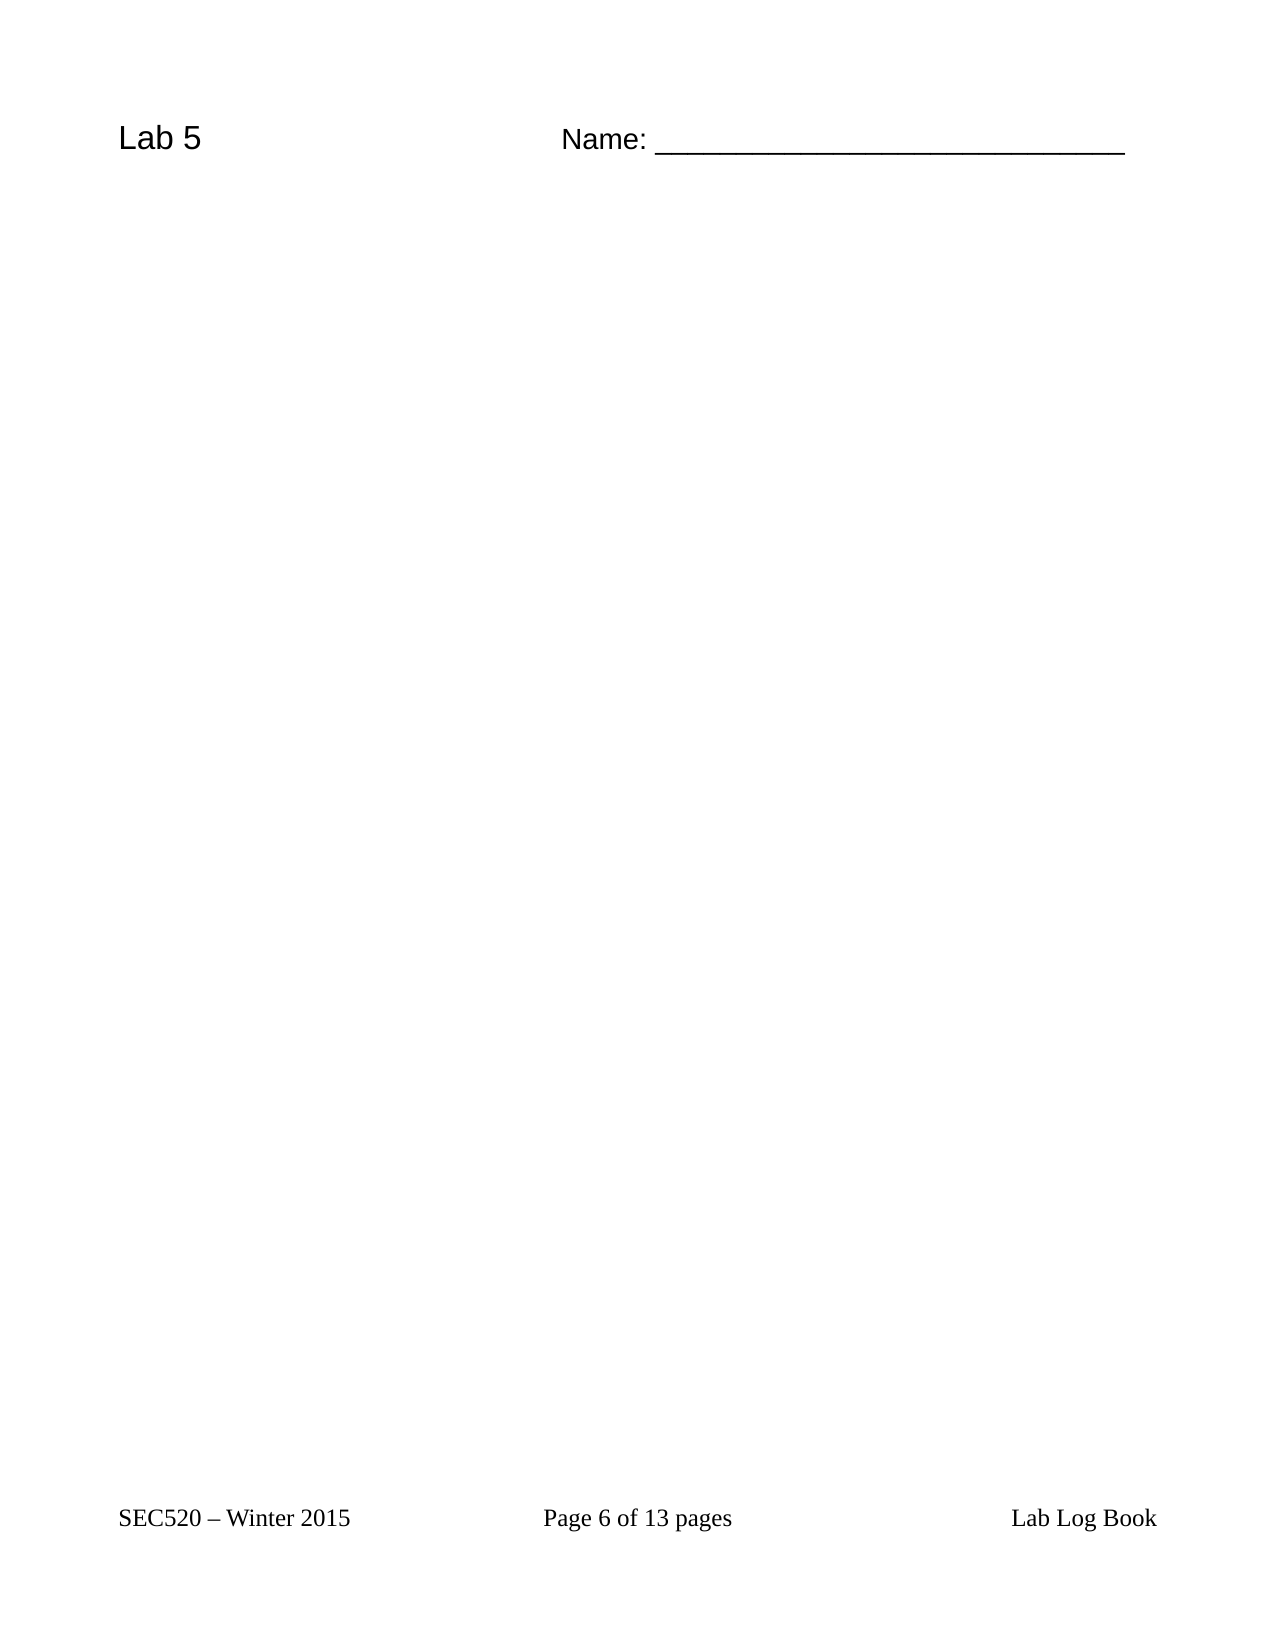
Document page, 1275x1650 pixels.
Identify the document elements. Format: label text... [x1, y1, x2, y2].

text Lab 5 Name: _____________________________ [118, 118, 1157, 157]
